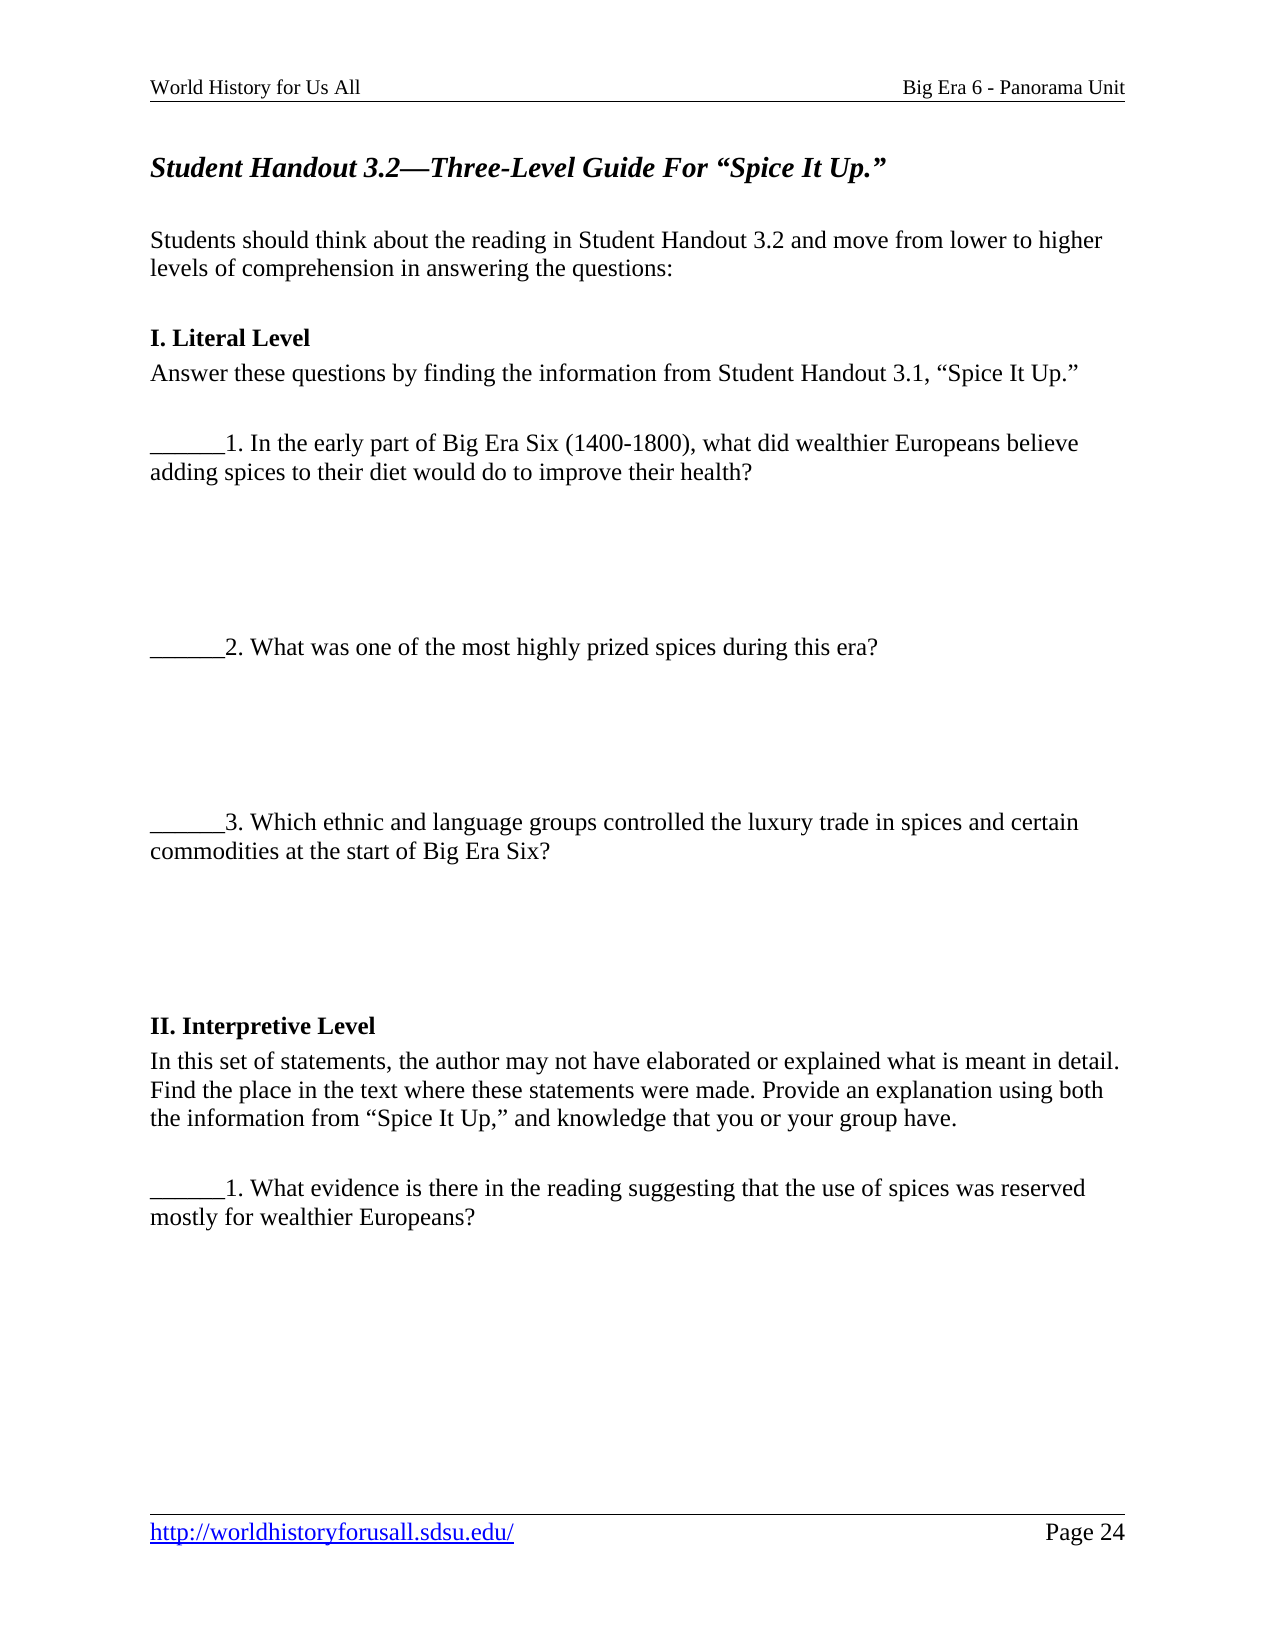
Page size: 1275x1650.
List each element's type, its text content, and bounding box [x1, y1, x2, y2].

text ______3. Which ethnic and language groups controlled the luxury trade in spices and certain commodities at the start of Big Era Six? [150, 807, 1125, 865]
text ______1. In the early part of Big Era Six (1400-1800), what did wealthier Europeans believe adding spices to their diet would do to improve their health? [150, 428, 1125, 486]
text Students should think about the reading in Student Handout 3.2 and move from lower to higher levels of comprehension in answering the questions: [150, 225, 1125, 282]
text In this set of statements, the author may not have elaborated or explained what is meant in detail. Find the place in the text where these statements were made. Provide an explanation using both the information from “Spice It Up,” and knowledge that you or your group have. [150, 1046, 1125, 1132]
text ______2. What was one of the most highly prized spices during this era? [150, 632, 1125, 661]
text ______1. What evidence is there in the reading suggesting that the use of spices was reserved mostly for wealthier Europeans? [150, 1173, 1125, 1231]
text Answer these questions by finding the information from Student Handout 3.1, “Spice It Up.” [150, 358, 1125, 387]
text Student Handout 3.2—Three-Level Guide For “Spice It Up.” [150, 150, 1125, 183]
text II. Interpretive Level [150, 1011, 1125, 1040]
text I. Literal Level [150, 323, 1125, 352]
